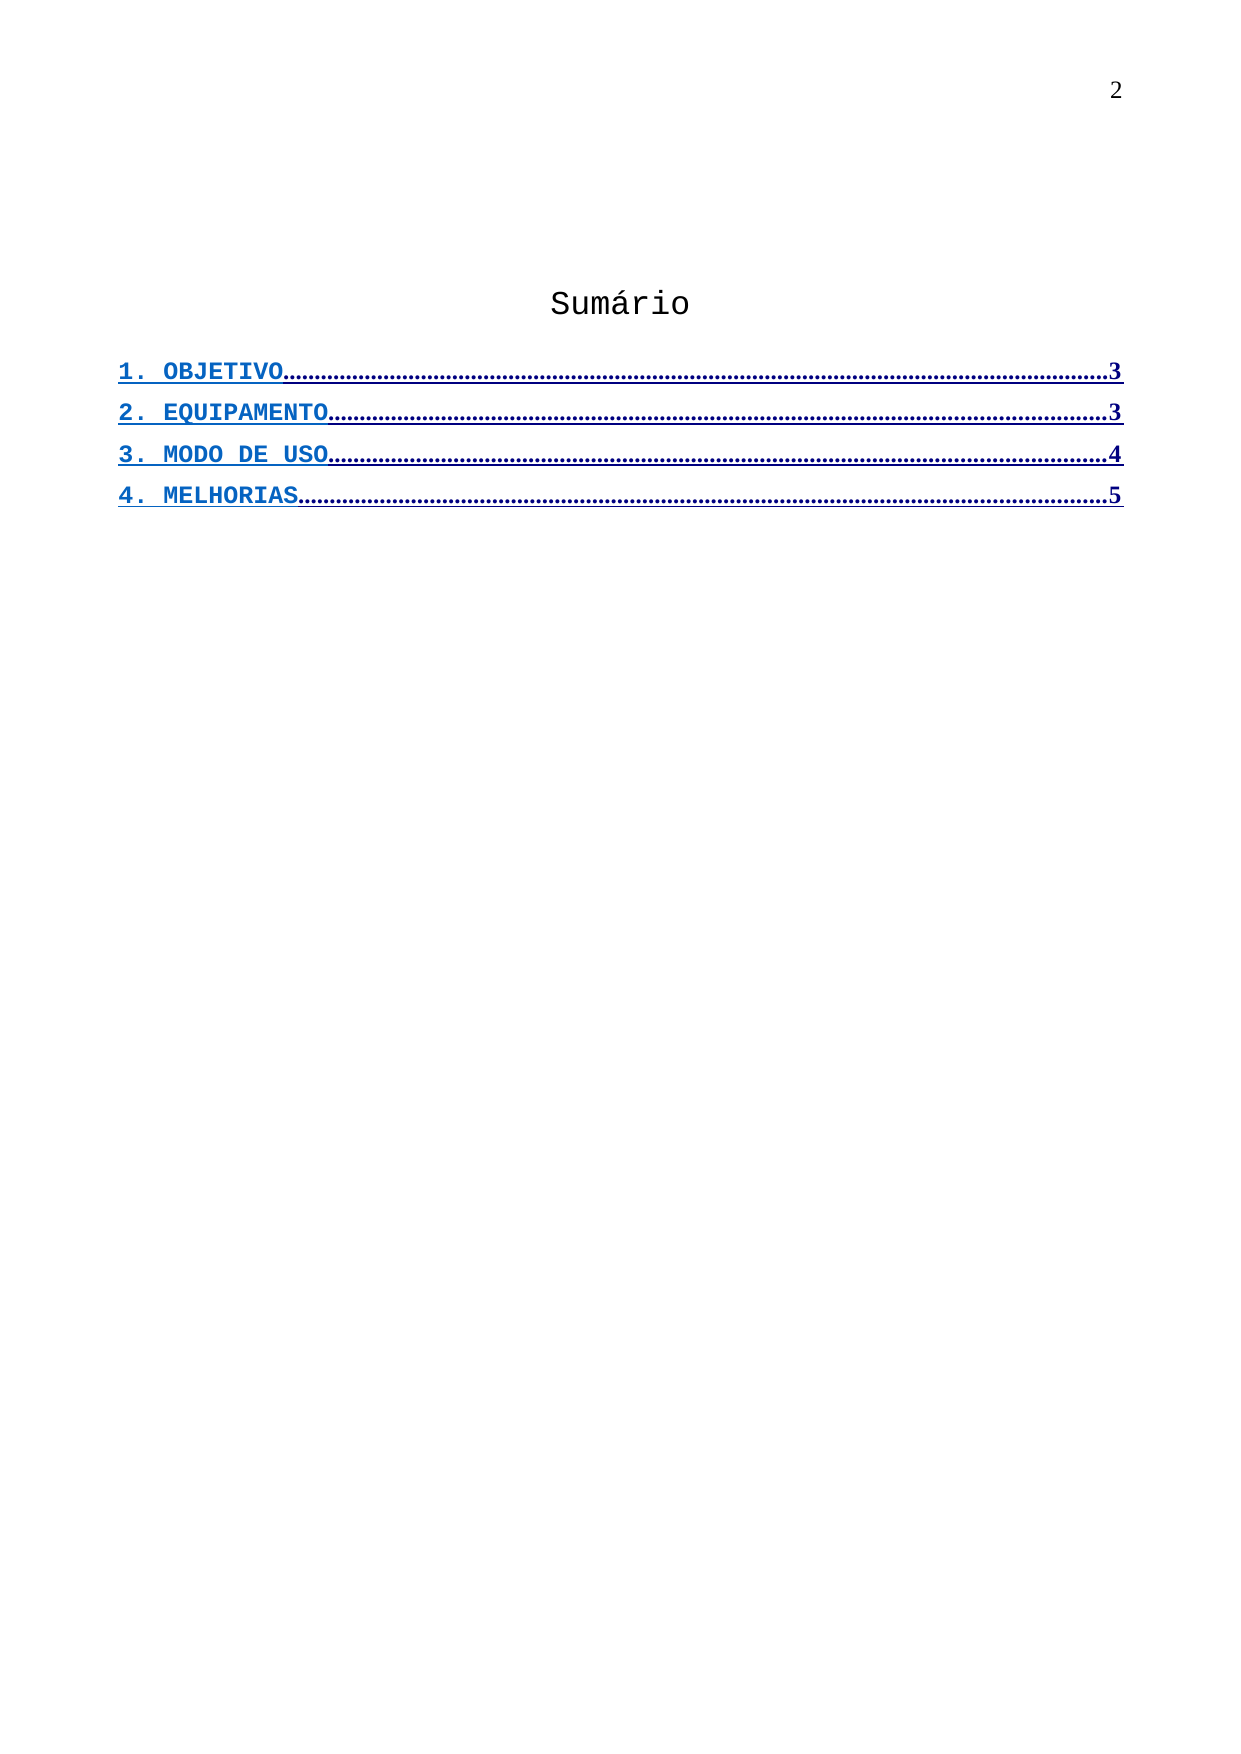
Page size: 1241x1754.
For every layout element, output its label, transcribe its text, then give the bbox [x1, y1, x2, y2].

text 3. MODO DE USO 4 [118, 439, 1122, 464]
text 1. OBJETIVO 3 [118, 356, 1122, 382]
text [118, 507, 1122, 511]
text 2. EQUIPAMENTO 3 [118, 397, 1122, 423]
text 4. MELHORIAS 5 [118, 480, 1122, 506]
text Sumário [118, 287, 1122, 325]
